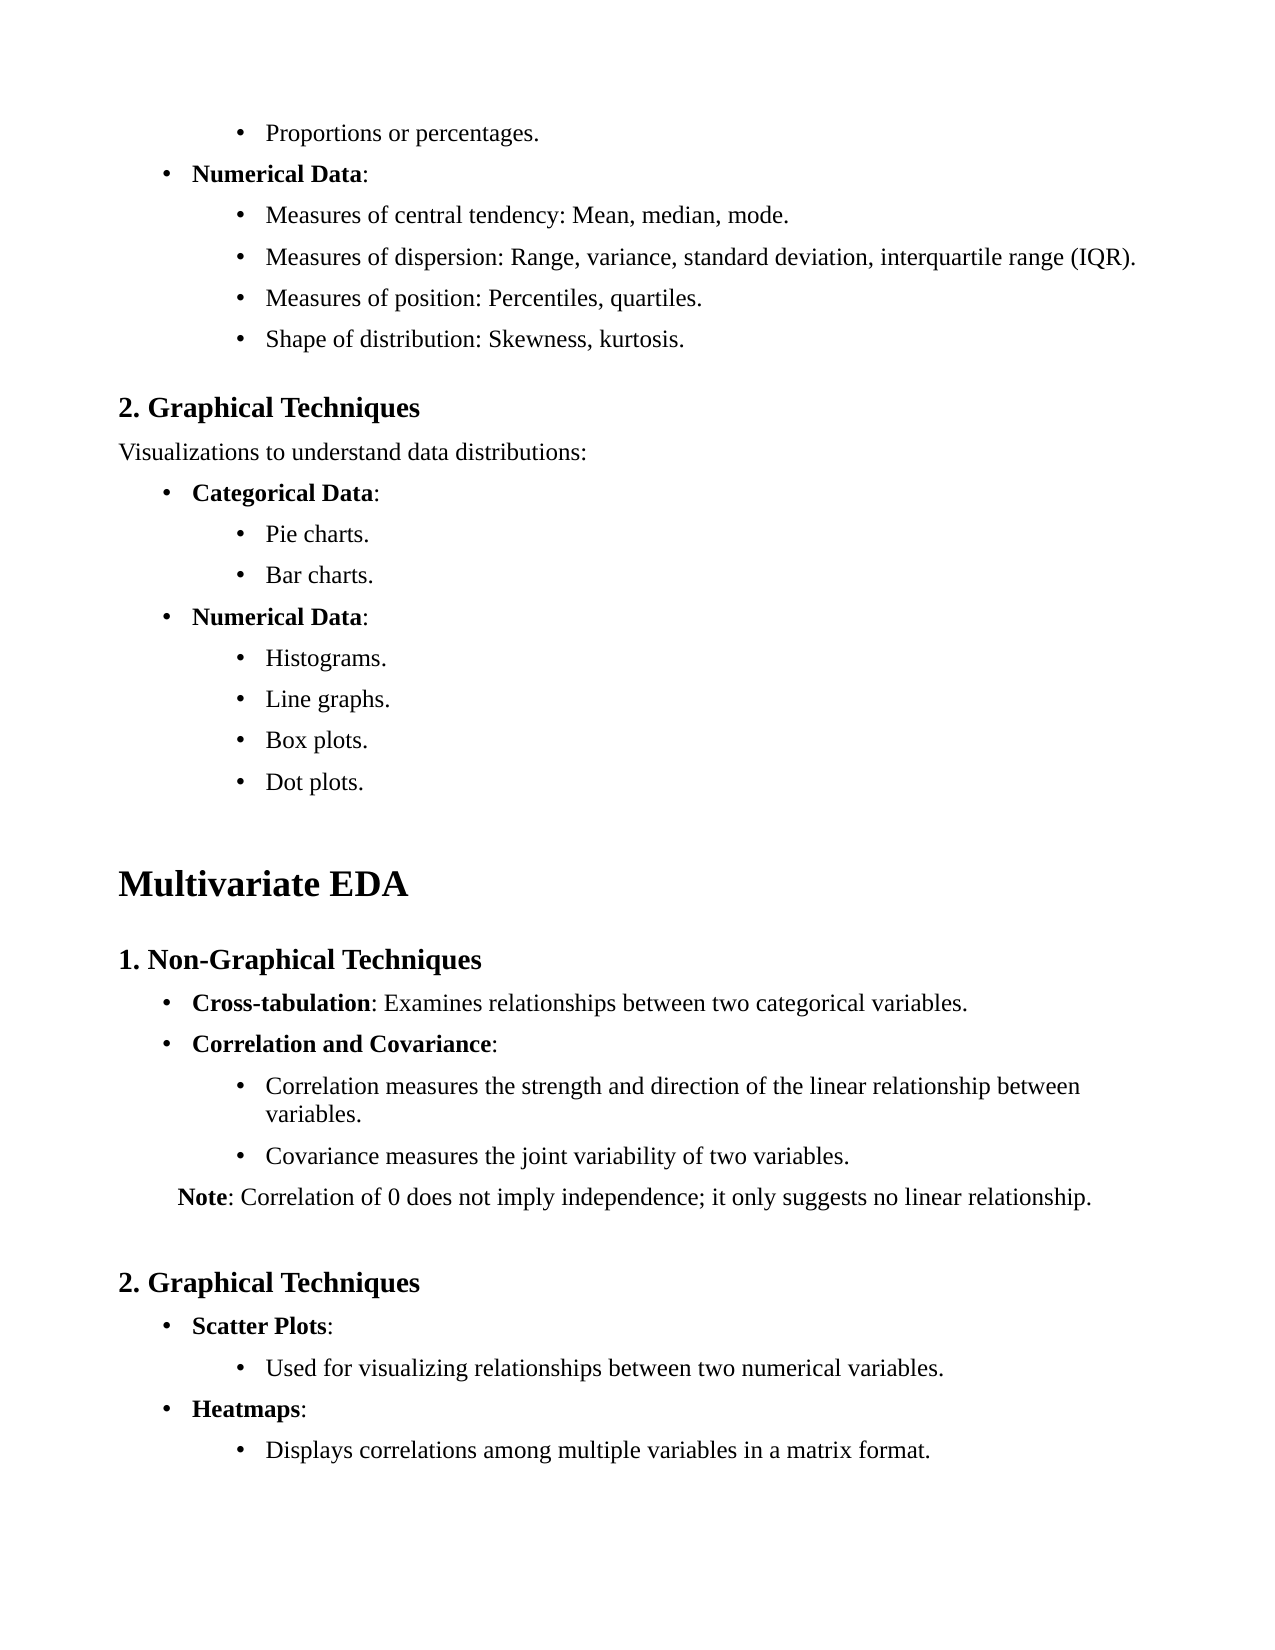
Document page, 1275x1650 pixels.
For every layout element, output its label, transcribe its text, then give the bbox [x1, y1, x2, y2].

list Numerical Data: [162, 159, 1157, 188]
list Pie charts. [236, 519, 1157, 548]
list Histograms. [236, 643, 1157, 672]
list Scatter Plots: [162, 1311, 1157, 1340]
list Numerical Data: [162, 602, 1157, 630]
subtitle Multivariate EDA [118, 862, 1157, 905]
list Measures of position: Percentiles, quartiles. [236, 283, 1157, 312]
list Heatmaps: [162, 1394, 1157, 1423]
list Measures of dispersion: Range, variance, standard deviation, interquartile range (IQR). [236, 242, 1157, 271]
subtitle 1. Non-Graphical Techniques [118, 942, 1157, 976]
list Bar charts. [236, 560, 1157, 589]
list Cross-tabulation: Examines relationships between two categorical variables. [162, 988, 1157, 1017]
subtitle 2. Graphical Techniques [118, 1265, 1157, 1299]
list Measures of central tendency: Mean, median, mode. [236, 201, 1157, 229]
list Correlation measures the strength and direction of the linear relationship between variables. [236, 1071, 1157, 1128]
list Shape of distribution: Skewness, kurtosis. [236, 324, 1157, 353]
subtitle 2. Graphical Techniques [118, 391, 1157, 424]
list Covariance measures the joint variability of two variables. [236, 1141, 1157, 1169]
list Dot plots. [236, 767, 1157, 795]
list Correlation and Covariance: [162, 1029, 1157, 1058]
list Used for visualizing relationships between two numerical variables. [236, 1353, 1157, 1381]
list Displays correlations among multiple variables in a matrix format. [236, 1435, 1157, 1464]
list Categorical Data: [162, 478, 1157, 507]
list Line graphs. [236, 684, 1157, 713]
text Note: Correlation of 0 does not imply independence; it only suggests no linear relationship. [177, 1182, 1098, 1211]
text Visualizations to understand data distributions: [118, 437, 1157, 465]
list Proportions or percentages. [236, 118, 1157, 147]
list Box plots. [236, 725, 1157, 754]
